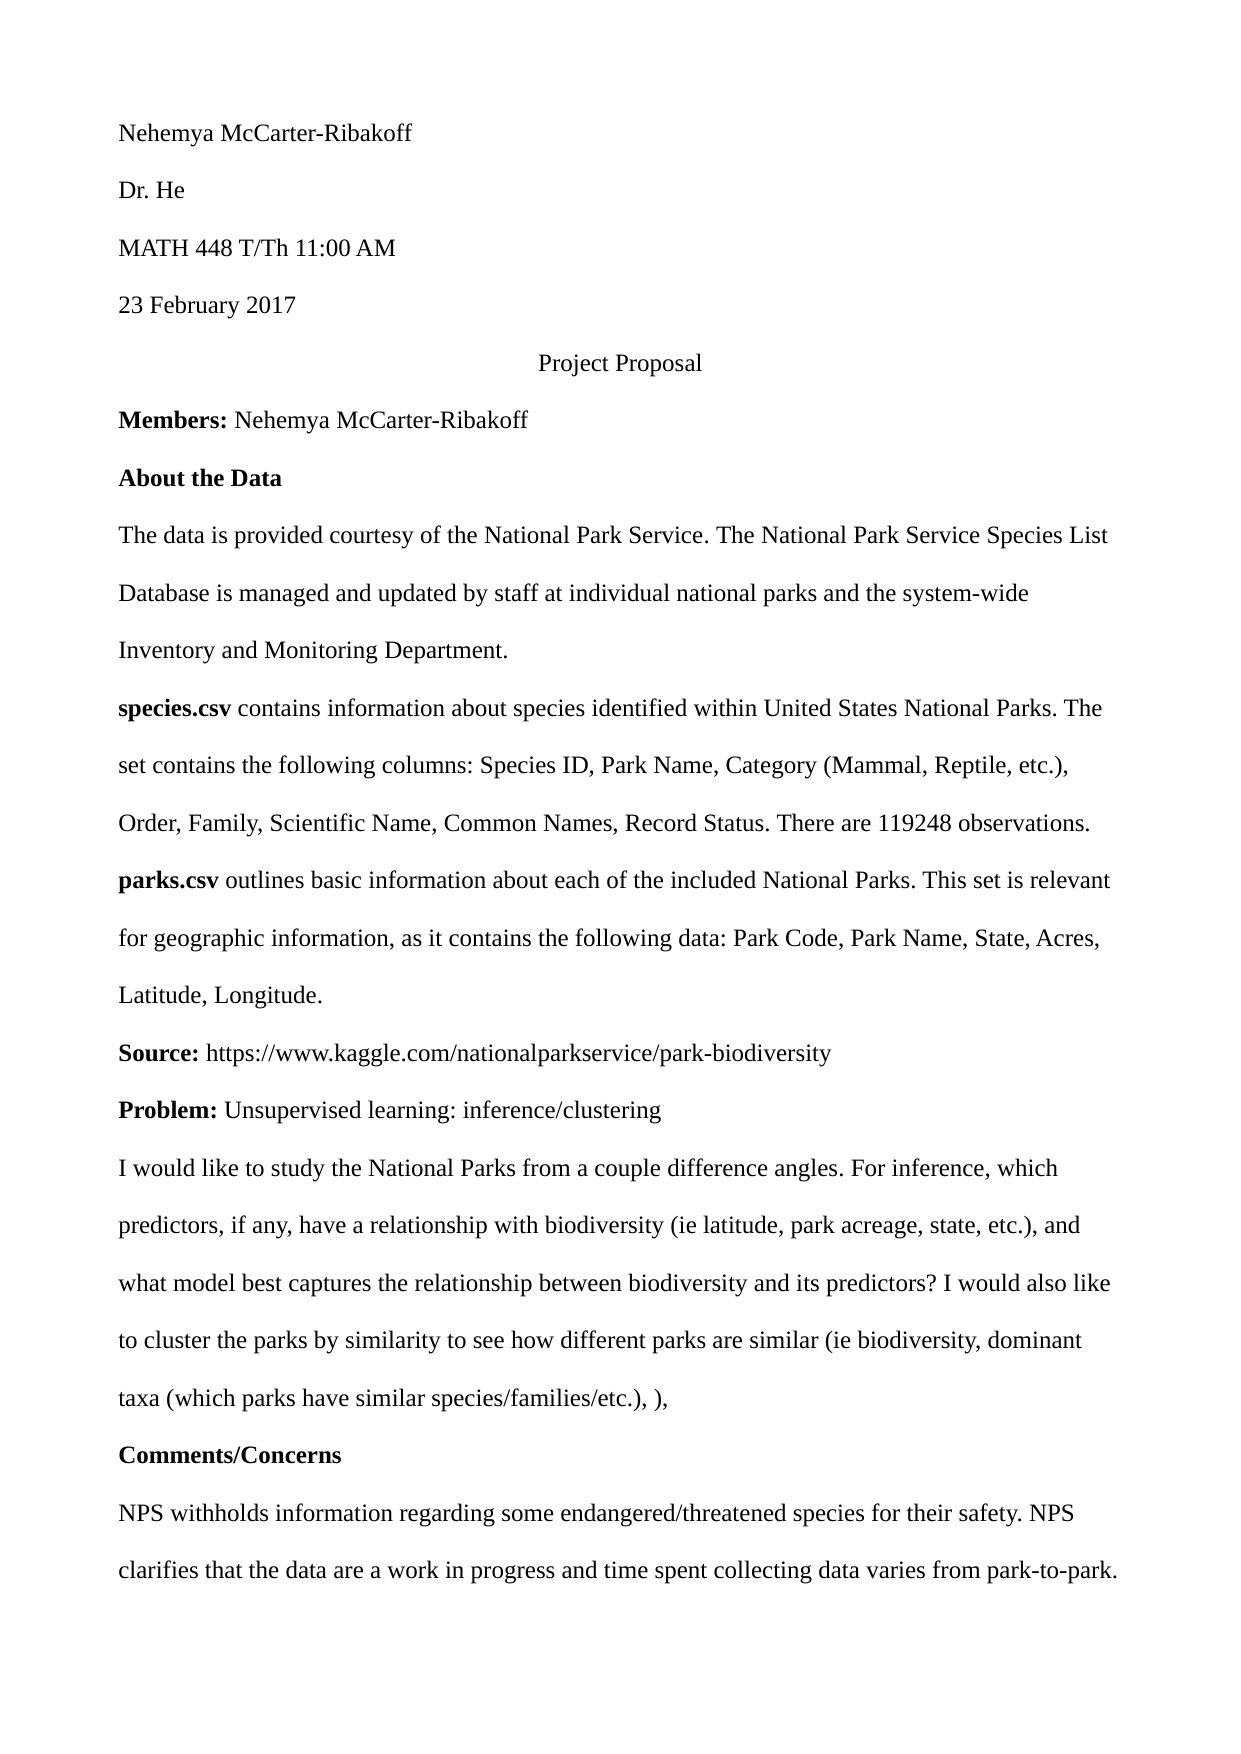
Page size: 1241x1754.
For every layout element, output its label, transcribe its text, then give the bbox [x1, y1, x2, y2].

text Comments/Concerns [118, 1441, 1122, 1469]
text About the Data [118, 463, 1122, 492]
text Problem: Unsupervised learning: inference/clustering [118, 1096, 1122, 1124]
text parks.csv outlines basic information about each of the included National Parks. This set is relevant for geographic information, as it contains the following data: Park Code, Park Name, State, Acres, Latitude, Longitude. [118, 866, 1122, 1009]
text Members: Nehemya McCarter-Ribakoff [118, 406, 1122, 434]
text species.csv contains information about species identified within United States National Parks. The set contains the following columns: Species ID, Park Name, Category (Mammal, Reptile, etc.), Order, Family, Scientific Name, Common Names, Record Status. There are 119248 observations. [118, 693, 1122, 837]
text NPS withholds information regarding some endangered/threatened species for their safety. NPS clarifies that the data are a work in progress and time spent collecting data varies from park-to-park. [118, 1498, 1122, 1584]
text MATH 448 T/Th 11:00 AM [118, 233, 1122, 262]
text Project Proposal [118, 348, 1122, 377]
text Nehemya McCarter-Ribakoff [118, 118, 1122, 147]
text Dr. He [118, 176, 1122, 204]
text I would like to study the National Parks from a couple difference angles. For inference, which predictors, if any, have a relationship with biodiversity (ie latitude, park acreage, state, etc.), and what model best captures the relationship between biodiversity and its predictors? I would also like to cluster the parks by similarity to see how different parks are similar (ie biodiversity, dominant taxa (which parks have similar species/families/etc.), ), [118, 1153, 1122, 1412]
text 23 February 2017 [118, 291, 1122, 319]
text The data is provided courtesy of the National Park Service. The National Park Service Species List Database is managed and updated by staff at individual national parks and the system-wide Inventory and Monitoring Department. [118, 521, 1122, 664]
text Source: https://www.kaggle.com/nationalparkservice/park-biodiversity [118, 1038, 1122, 1067]
